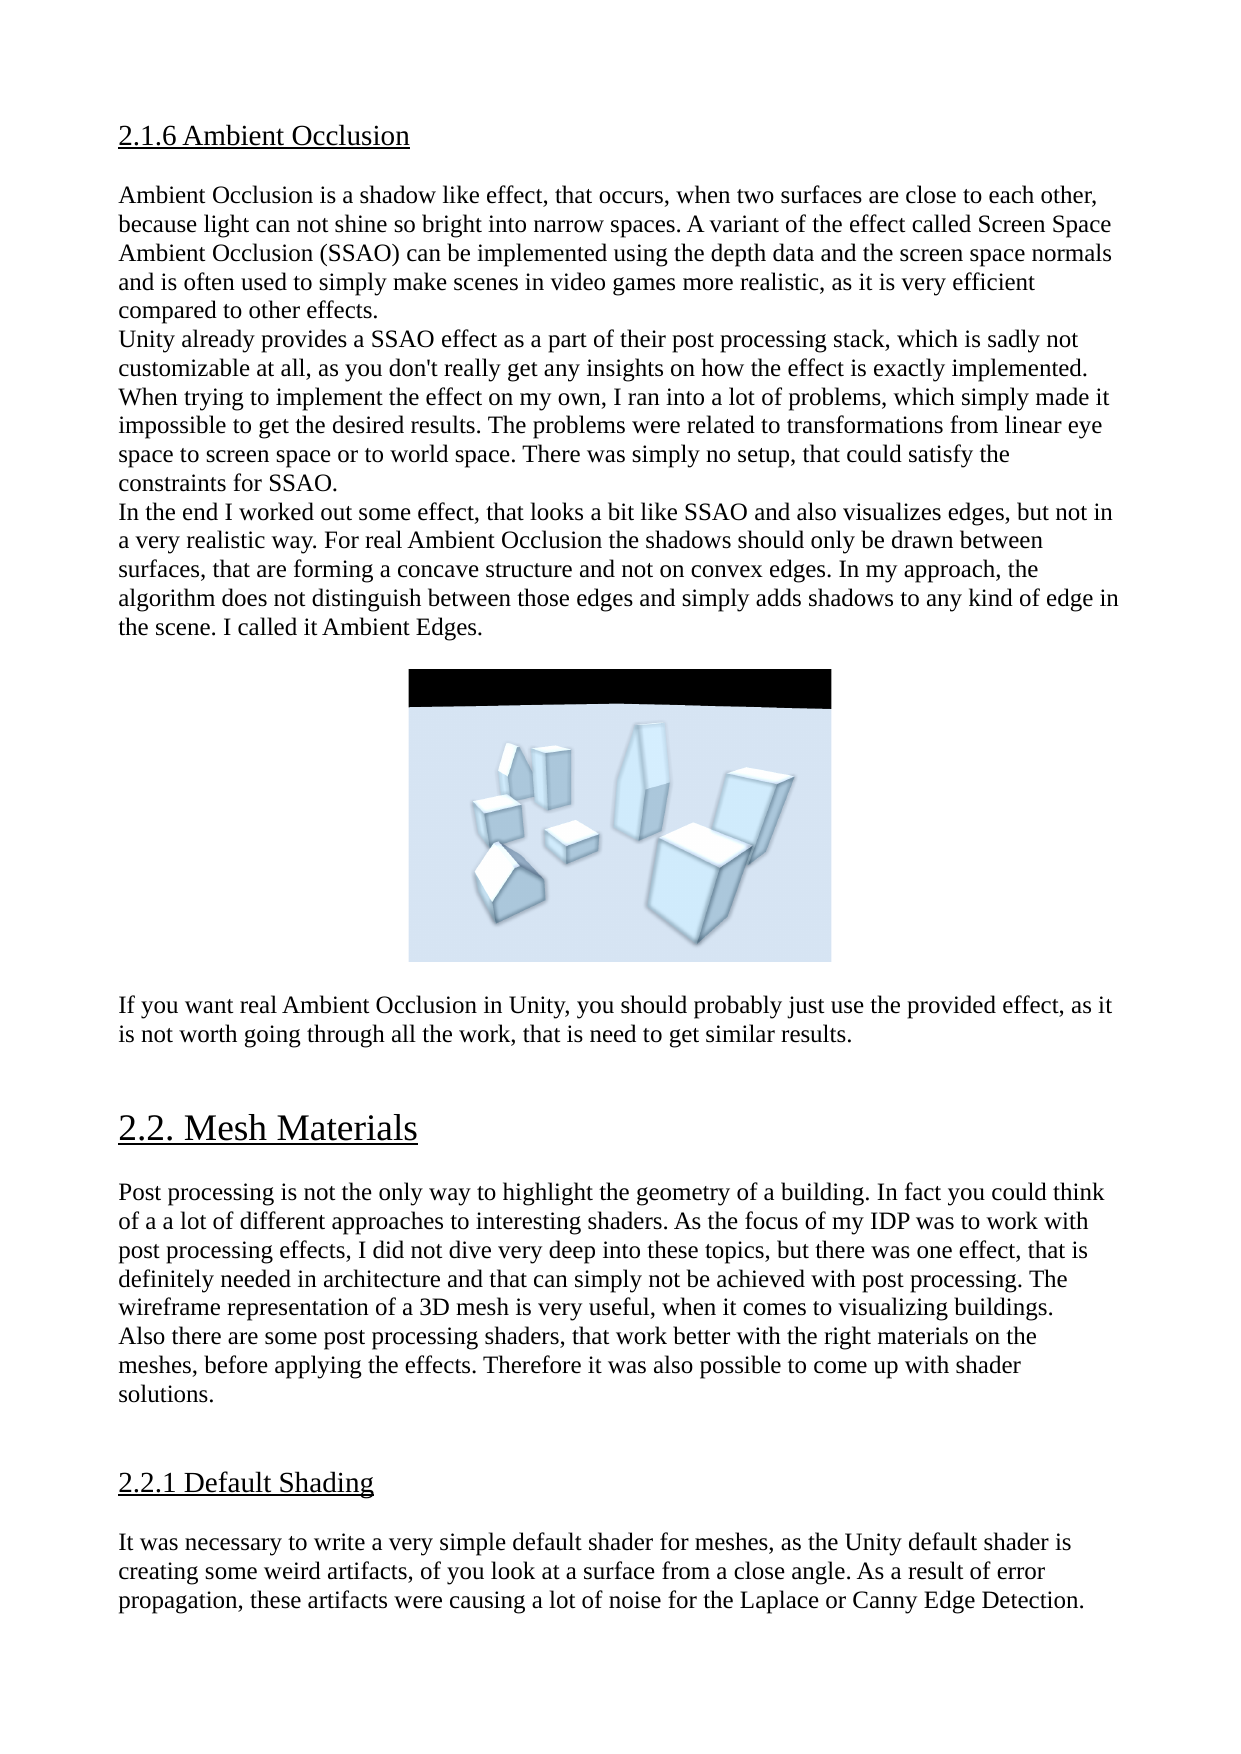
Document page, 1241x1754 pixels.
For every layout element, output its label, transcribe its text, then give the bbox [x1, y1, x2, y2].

text Post processing is not the only way to highlight the geometry of a building. In fact you could think of a a lot of different approaches to interesting shaders. As the focus of my IDP was to work with post processing effects, I did not dive very deep into these topics, but there was one effect, that is definitely needed in architecture and that can simply not be achieved with post processing. The wireframe representation of a 3D mesh is very useful, when it comes to visualizing buildings. [118, 1177, 1122, 1321]
text 2.2. Mesh Materials [118, 1106, 1122, 1149]
text Ambient Occlusion is a shadow like effect, that occurs, when two surfaces are close to each other, because light can not shine so bright into narrow spaces. A variant of the effect called Screen Space Ambient Occlusion (SSAO) can be implemented using the depth data and the screen space normals and is often used to simply make scenes in video games more realistic, as it is very efficient compared to other effects. [118, 180, 1122, 324]
picture [408, 669, 832, 962]
text It was necessary to write a very simple default shader for meshes, as the Unity default shader is creating some weird artifacts, of you look at a surface from a close angle. As a result of error propagation, these artifacts were causing a lot of noise for the Laplace or Canny Edge Detection. [118, 1527, 1122, 1613]
text 2.2.1 Default Shading [118, 1465, 1122, 1498]
text Unity already provides a SSAO effect as a part of their post processing stack, which is sadly not customizable at all, as you don't really get any insights on how the effect is exactly implemented. When trying to implement the effect on my own, I ran into a lot of problems, which simply made it impossible to get the desired results. The problems were related to transformations from linear eye space to screen space or to world space. There was simply no setup, that could satisfy the constraints for SSAO. [118, 324, 1122, 497]
text In the end I worked out some effect, that looks a bit like SSAO and also visualizes edges, but not in a very realistic way. For real Ambient Occlusion the shadows should only be drawn between surfaces, that are forming a concave structure and not on convex edges. In my approach, the algorithm does not distinguish between those edges and simply adds shadows to any kind of edge in the scene. I called it Ambient Edges. [118, 497, 1122, 640]
text If you want real Ambient Occlusion in Unity, you should probably just use the provided effect, as it is not worth going through all the work, that is need to get similar results. [118, 991, 1122, 1048]
text Also there are some post processing shaders, that work better with the right materials on the meshes, before applying the effects. Therefore it was also possible to come up with shader solutions. [118, 1321, 1122, 1407]
text 2.1.6 Ambient Occlusion [118, 118, 1122, 152]
